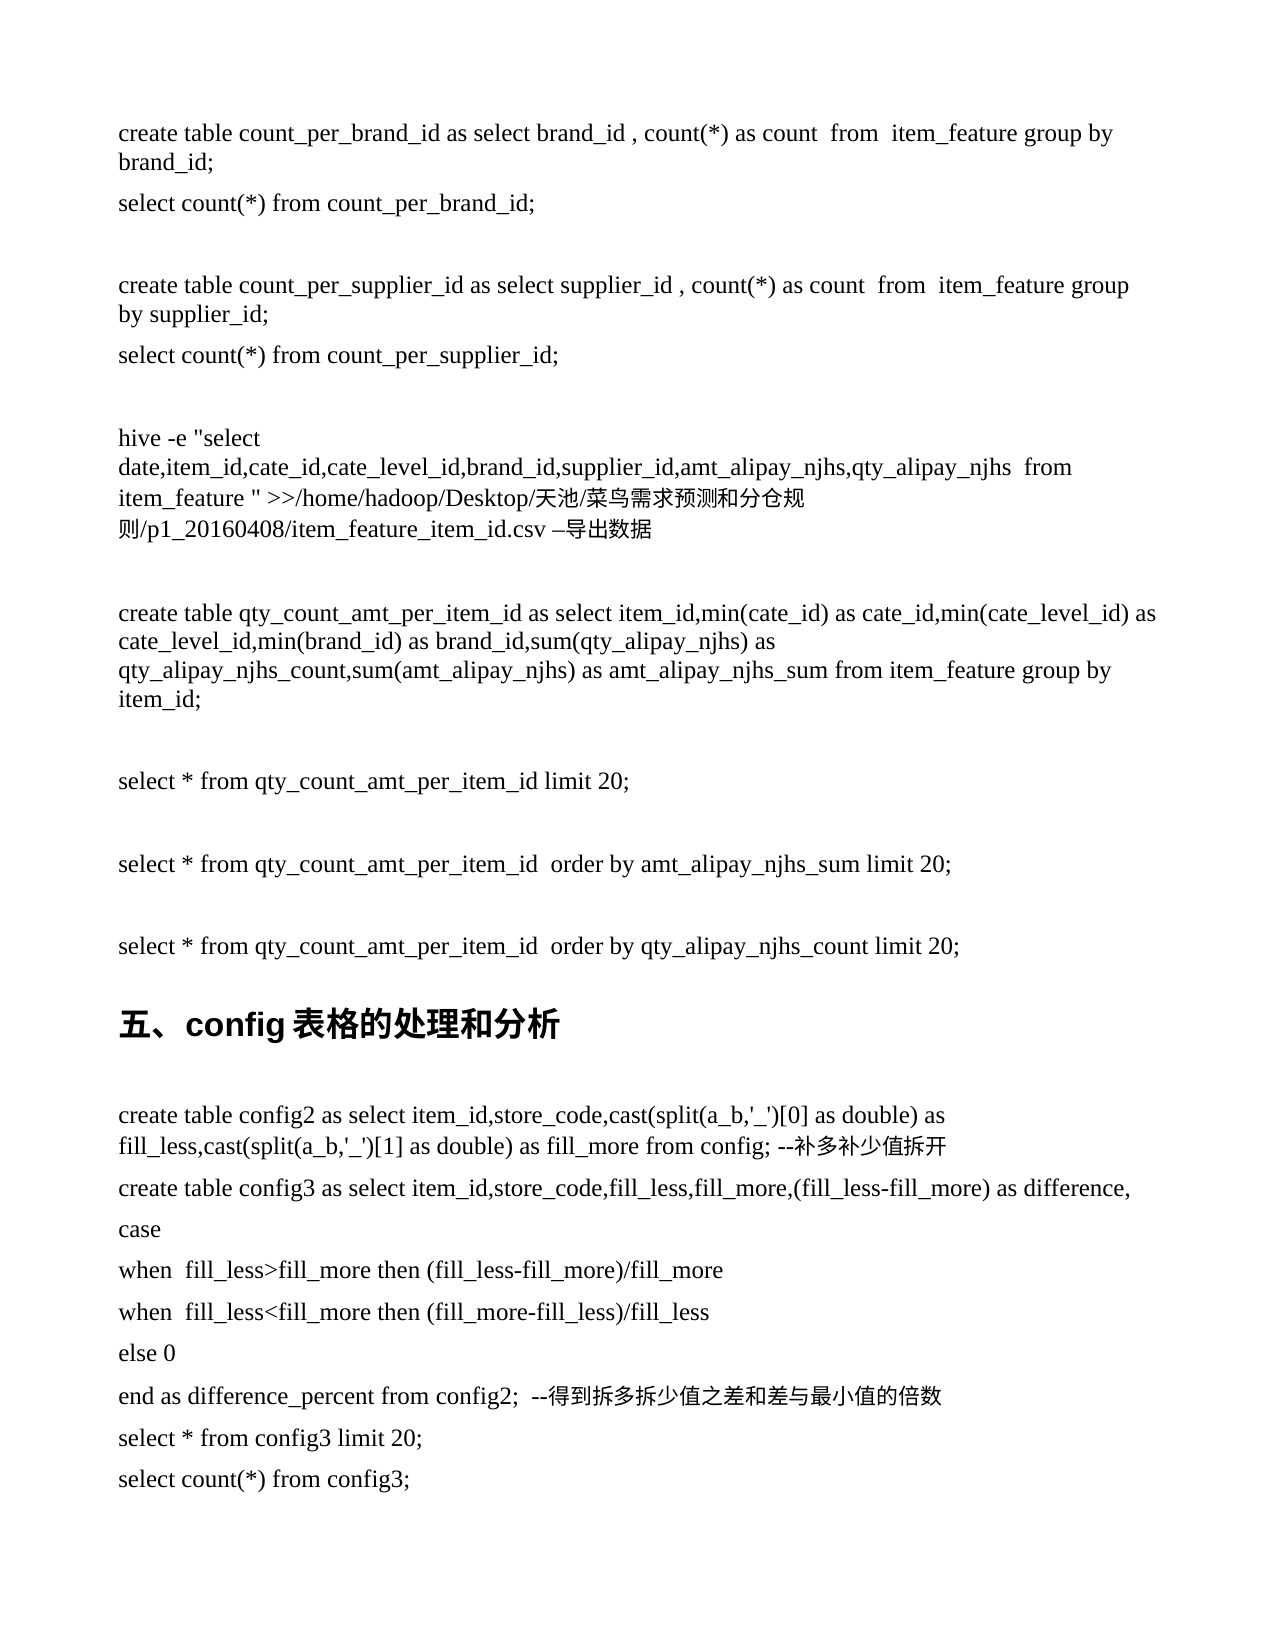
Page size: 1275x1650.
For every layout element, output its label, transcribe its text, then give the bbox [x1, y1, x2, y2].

text else 0 [118, 1338, 1157, 1367]
subtitle 五、config表格的处理和分析 [118, 998, 1157, 1046]
text select count(*) from count_per_supplier_id; [118, 341, 1157, 369]
text select count(*) from count_per_brand_id; [118, 188, 1157, 217]
text end as difference_percent from config2; --得到拆多拆少值之差和差与最小值的倍数 [118, 1379, 1157, 1411]
text when fill_less<fill_more then (fill_more-fill_less)/fill_less [118, 1297, 1157, 1325]
text hive -e "select date,item_id,cate_id,cate_level_id,brand_id,supplier_id,amt_alipay_njhs,qty_alipay_njhs from item_feature " >>/home/hadoop/Desktop/天池/菜鸟需求预测和分仓规则/p1_20160408/item_feature_item_id.csv –导出数据 [118, 423, 1157, 544]
text select * from qty_count_amt_per_item_id order by amt_alipay_njhs_sum limit 20; [118, 849, 1157, 878]
text select * from qty_count_amt_per_item_id limit 20; [118, 766, 1157, 795]
text create table config2 as select item_id,store_code,cast(split(a_b,'_')[0] as double) as fill_less,cast(split(a_b,'_')[1] as double) as fill_more from config; --补多补少值拆开 [118, 1100, 1157, 1160]
text select * from qty_count_amt_per_item_id order by qty_alipay_njhs_count limit 20; [118, 931, 1157, 960]
text case [118, 1214, 1157, 1243]
text select * from config3 limit 20; [118, 1423, 1157, 1452]
text when fill_less>fill_more then (fill_less-fill_more)/fill_more [118, 1255, 1157, 1284]
text select count(*) from config3; [118, 1464, 1157, 1493]
text create table count_per_supplier_id as select supplier_id , count(*) as count from item_feature group by supplier_id; [118, 271, 1157, 328]
text create table count_per_brand_id as select brand_id , count(*) as count from item_feature group by brand_id; [118, 118, 1157, 176]
text create table config3 as select item_id,store_code,fill_less,fill_more,(fill_less-fill_more) as difference, [118, 1173, 1157, 1202]
text create table qty_count_amt_per_item_id as select item_id,min(cate_id) as cate_id,min(cate_level_id) as cate_level_id,min(brand_id) as brand_id,sum(qty_alipay_njhs) as qty_alipay_njhs_count,sum(amt_alipay_njhs) as amt_alipay_njhs_sum from item_feature group by item_id; [118, 598, 1157, 713]
